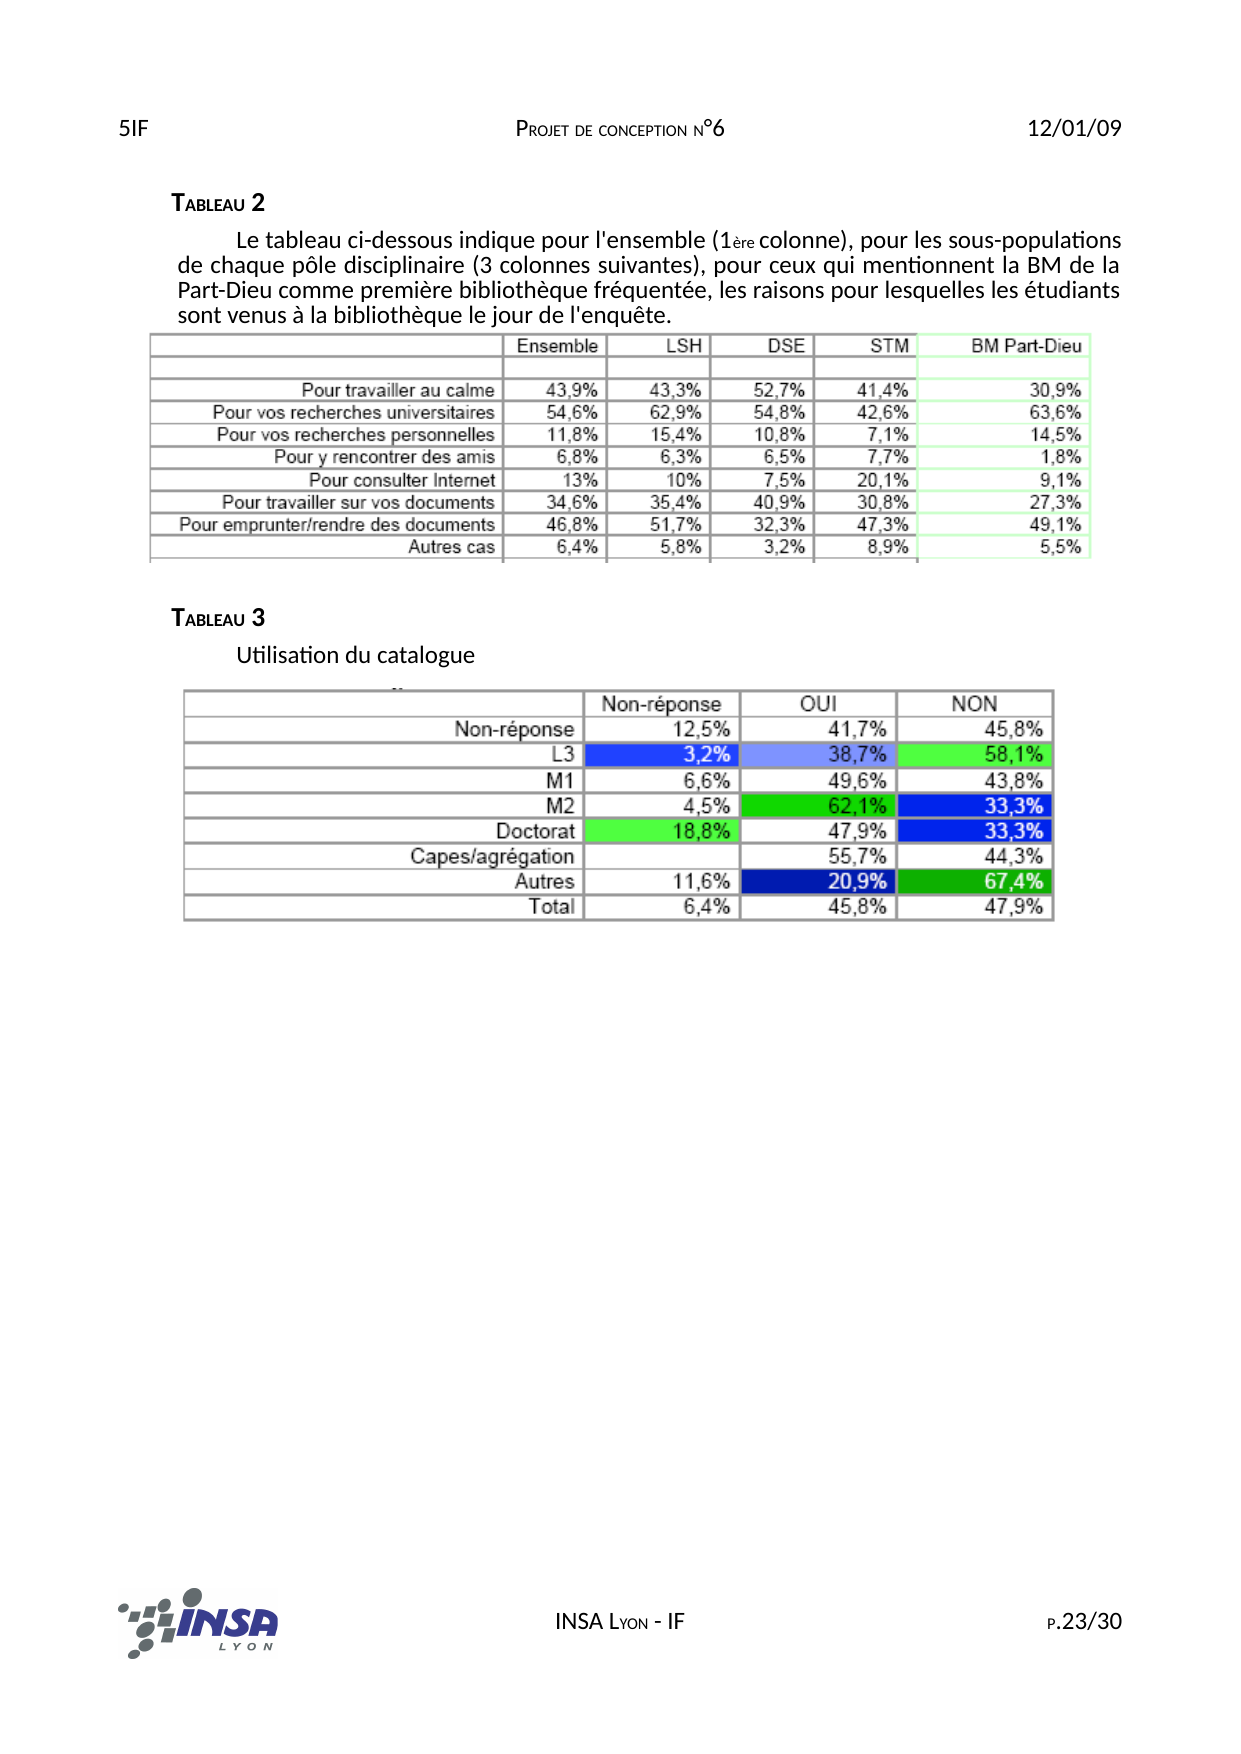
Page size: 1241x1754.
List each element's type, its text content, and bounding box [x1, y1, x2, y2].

subtitle Tableau 2 [118, 190, 1122, 218]
subtitle Tableau 3 [118, 605, 1122, 633]
picture [118, 1588, 278, 1659]
text Utilisation du catalogue [177, 644, 1122, 669]
text Le tableau ci-dessous indique pour l'ensemble (1ère colonne), pour les sous-populations de chaque pôle disciplinaire (3 colonnes suivantes), pour ceux qui mentionnent la BM de la Part-Dieu comme première bibliothèque fréquentée, les raisons pour lesquelles les étudiants sont venus à la bibliothèque le jour de l'enquête. [177, 229, 1122, 329]
picture [182, 688, 1058, 925]
picture [147, 329, 1093, 563]
